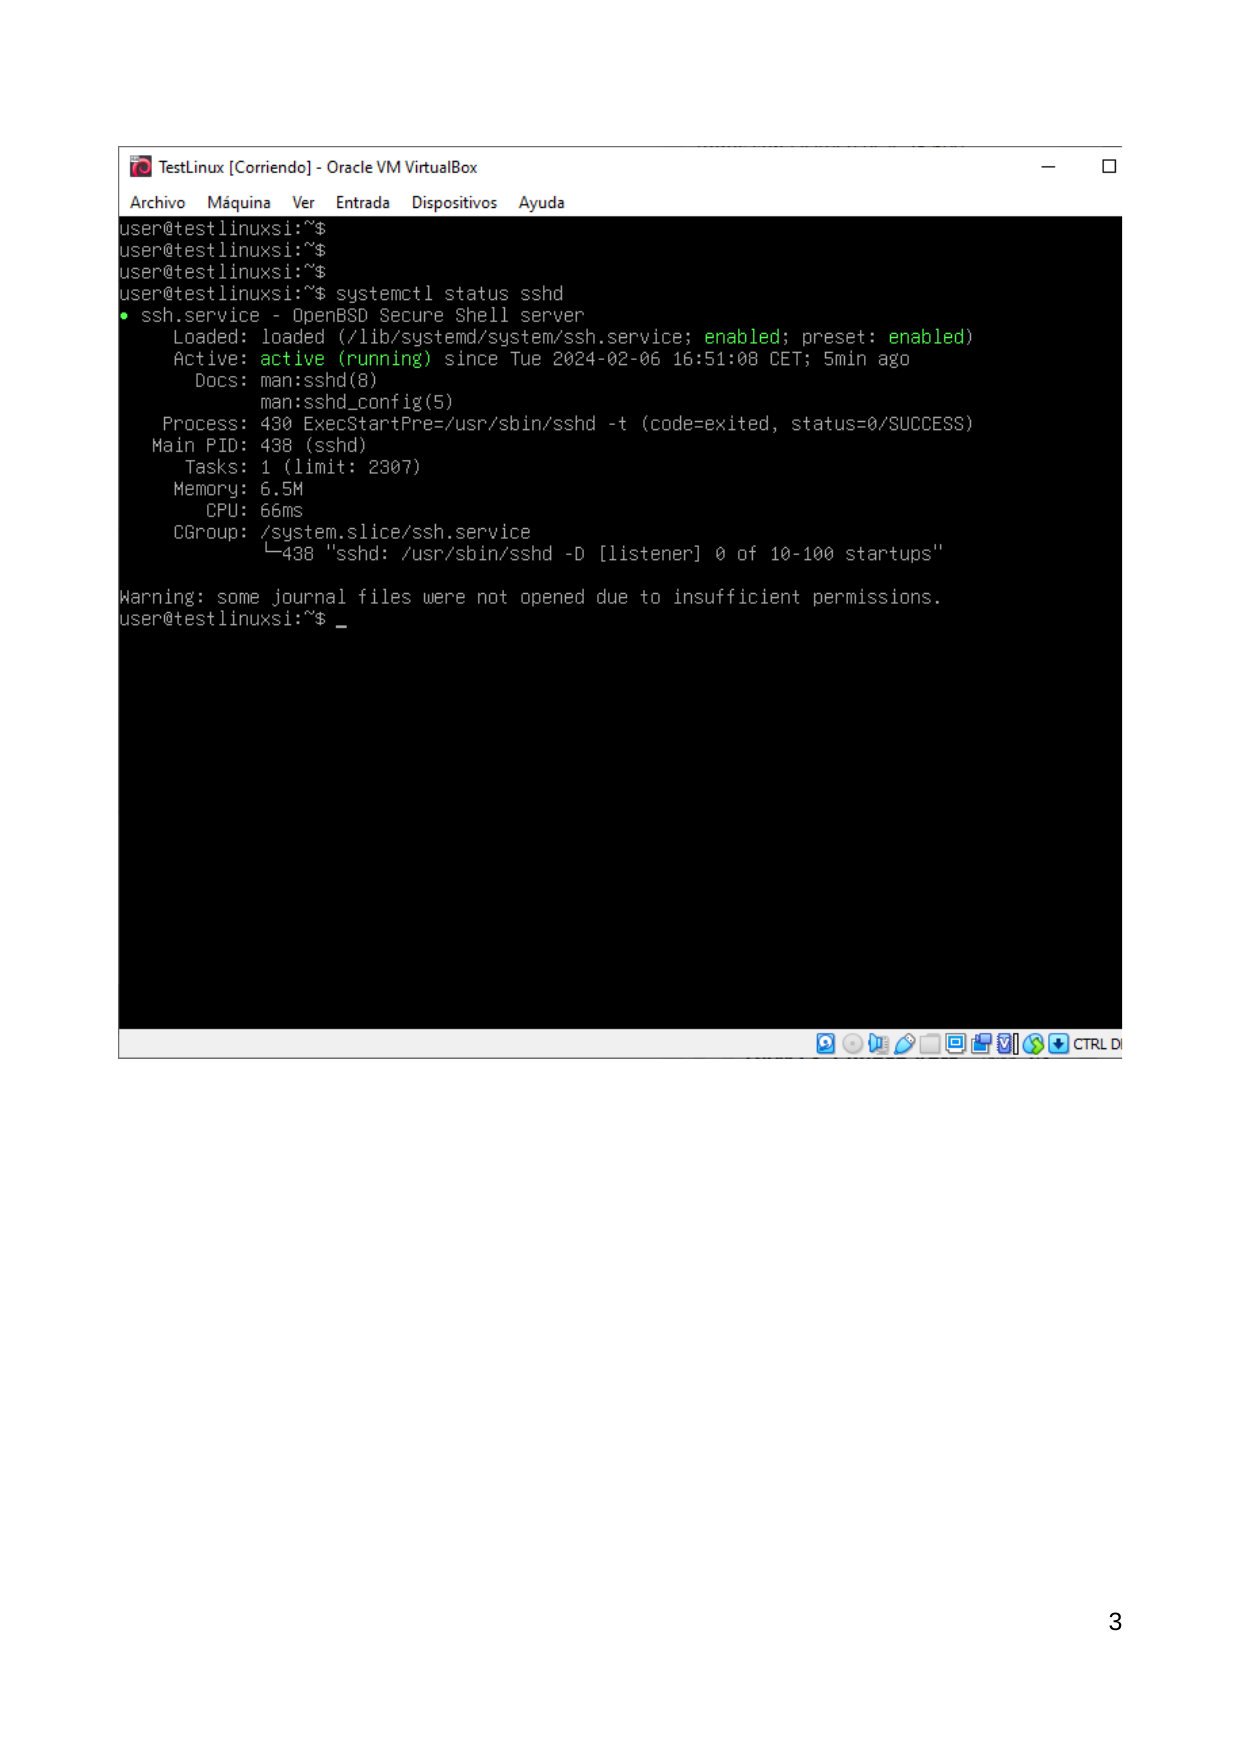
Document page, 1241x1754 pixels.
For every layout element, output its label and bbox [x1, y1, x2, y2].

picture [118, 146, 1123, 1059]
